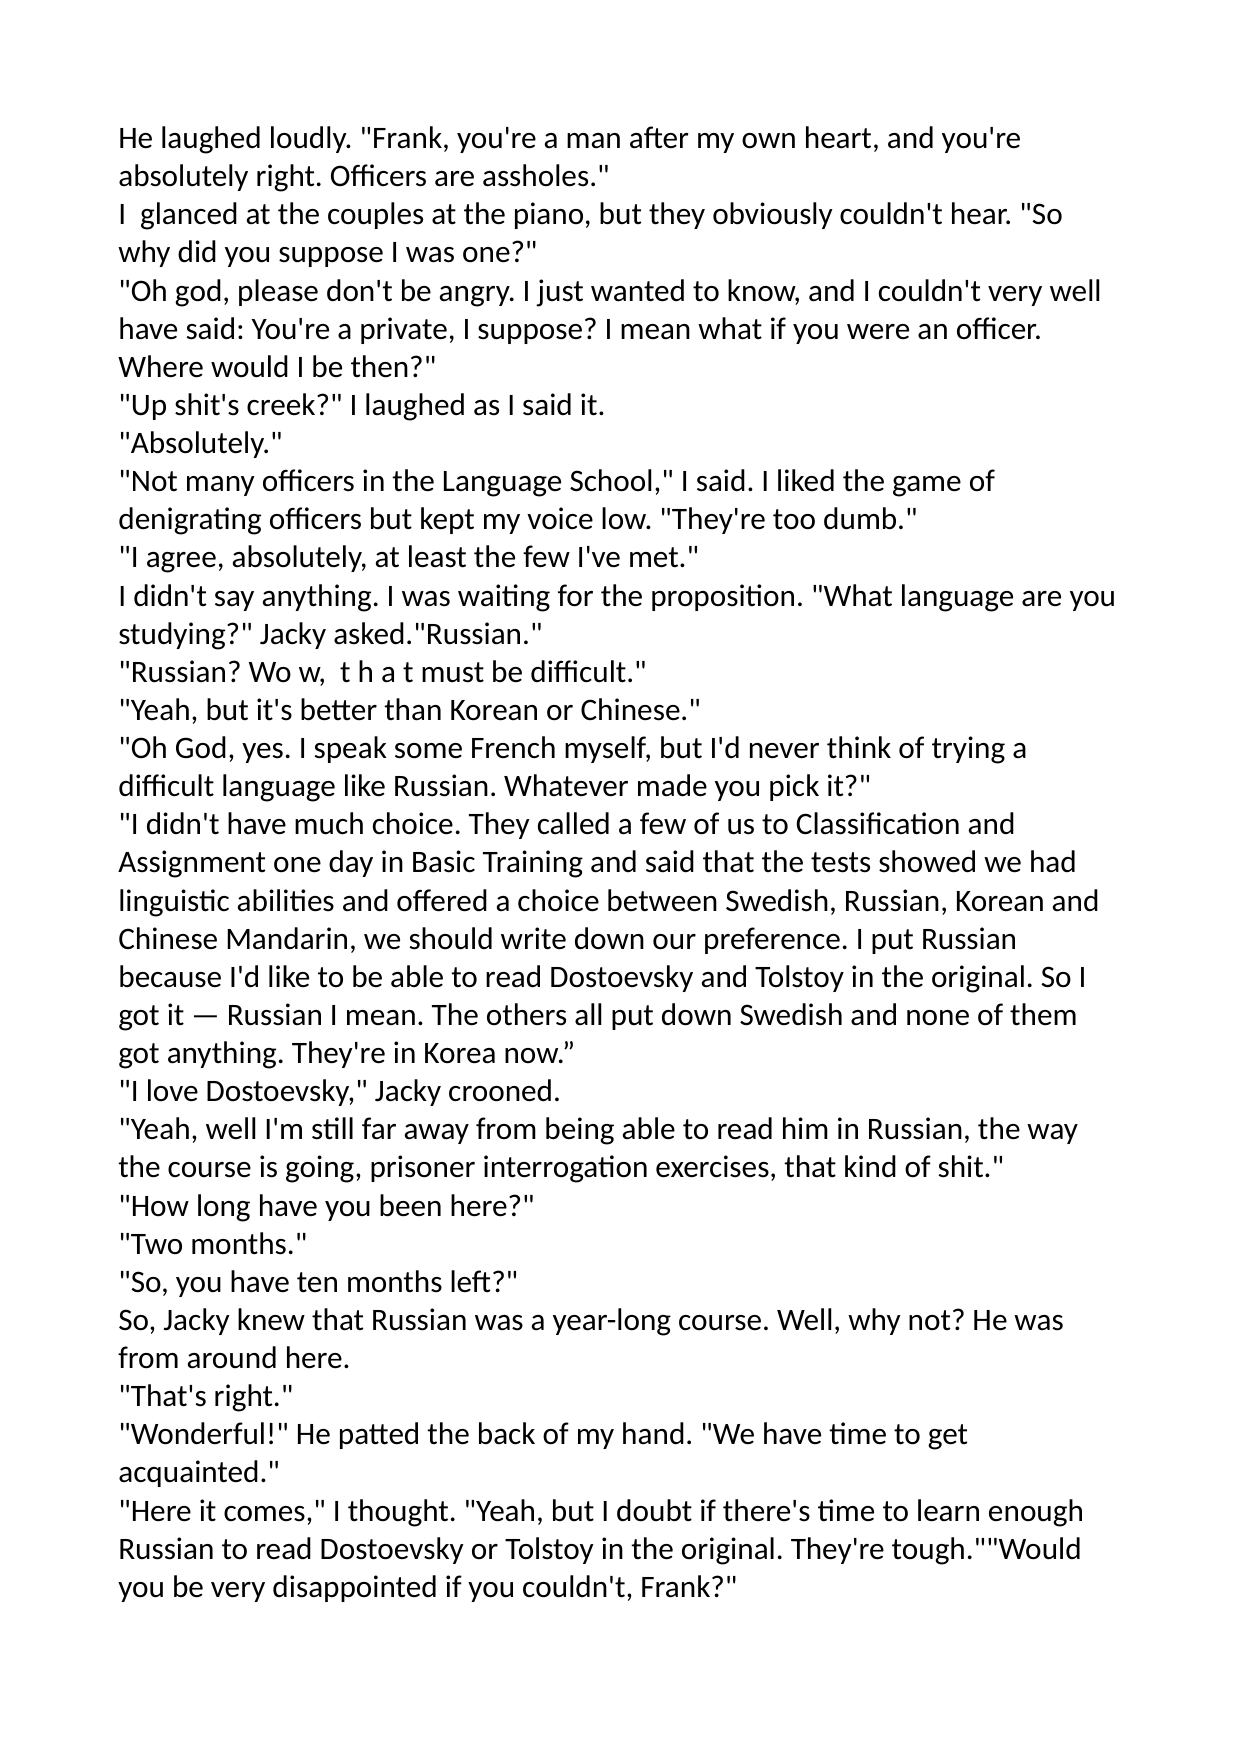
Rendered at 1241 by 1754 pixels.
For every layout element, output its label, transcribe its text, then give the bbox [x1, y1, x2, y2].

text "I agree, absolutely, at least the few I've met." [118, 537, 1122, 576]
text "Wonderful!" He patted the back of my hand. "We have time to get acquainted." [118, 1414, 1122, 1491]
text "How long have you been here?" [118, 1186, 1122, 1224]
text "I didn't have much choice. They called a few of us to Classification and Assignment one day in Basic Training and said that the tests showed we had linguistic abilities and offered a choice between Swedish, Russian, Korean and Chinese Mandarin, we should write down our preference. I put Russian because I'd like to be able to read Dostoevsky and Tolstoy in the original. So I got it — Russian I mean. The others all put down Swedish and none of them got anything. They're in Korea now.” [118, 804, 1122, 1071]
text "Yeah, but it's better than Korean or Chinese." [118, 690, 1122, 728]
text "Russian? Wo w, t h a t must be difficult." [118, 652, 1122, 690]
text "Here it comes," I thought. "Yeah, but I doubt if there's time to learn enough Russian to read Dostoevsky or Tolstoy in the original. They're tough.""Would you be very disappointed if you couldn't, Frank?" [118, 1491, 1122, 1605]
text So, Jacky knew that Russian was a year-long course. Well, why not? He was from around here. [118, 1300, 1122, 1376]
text "I love Dostoevsky," Jacky crooned. [118, 1071, 1122, 1109]
text "Yeah, well I'm still far away from being able to read him in Russian, the way the course is going, prisoner interrogation exercises, that kind of shit." [118, 1109, 1122, 1186]
text I didn't say anything. I was waiting for the proposition. "What language are you studying?" Jacky asked."Russian." [118, 576, 1122, 652]
text "That's right." [118, 1376, 1122, 1414]
text "Oh God, yes. I speak some French myself, but I'd never think of trying a difficult language like Russian. Whatever made you pick it?" [118, 728, 1122, 804]
text "Not many officers in the Language School," I said. I liked the game of denigrating officers but kept my voice low. "They're too dumb." [118, 461, 1122, 537]
text "Absolutely." [118, 423, 1122, 461]
text I glanced at the couples at the piano, but they obviously couldn't hear. "So why did you suppose I was one?" [118, 194, 1122, 271]
text "Up shit's creek?" I laughed as I said it. [118, 385, 1122, 423]
text "Two months." [118, 1224, 1122, 1262]
text He laughed loudly. "Frank, you're a man after my own heart, and you're absolutely right. Officers are assholes." [118, 118, 1122, 194]
text "So, you have ten months left?" [118, 1262, 1122, 1300]
text "Oh god, please don't be angry. I just wanted to know, and I couldn't very well have said: You're a private, I suppose? I mean what if you were an officer. Where would I be then?" [118, 271, 1122, 385]
